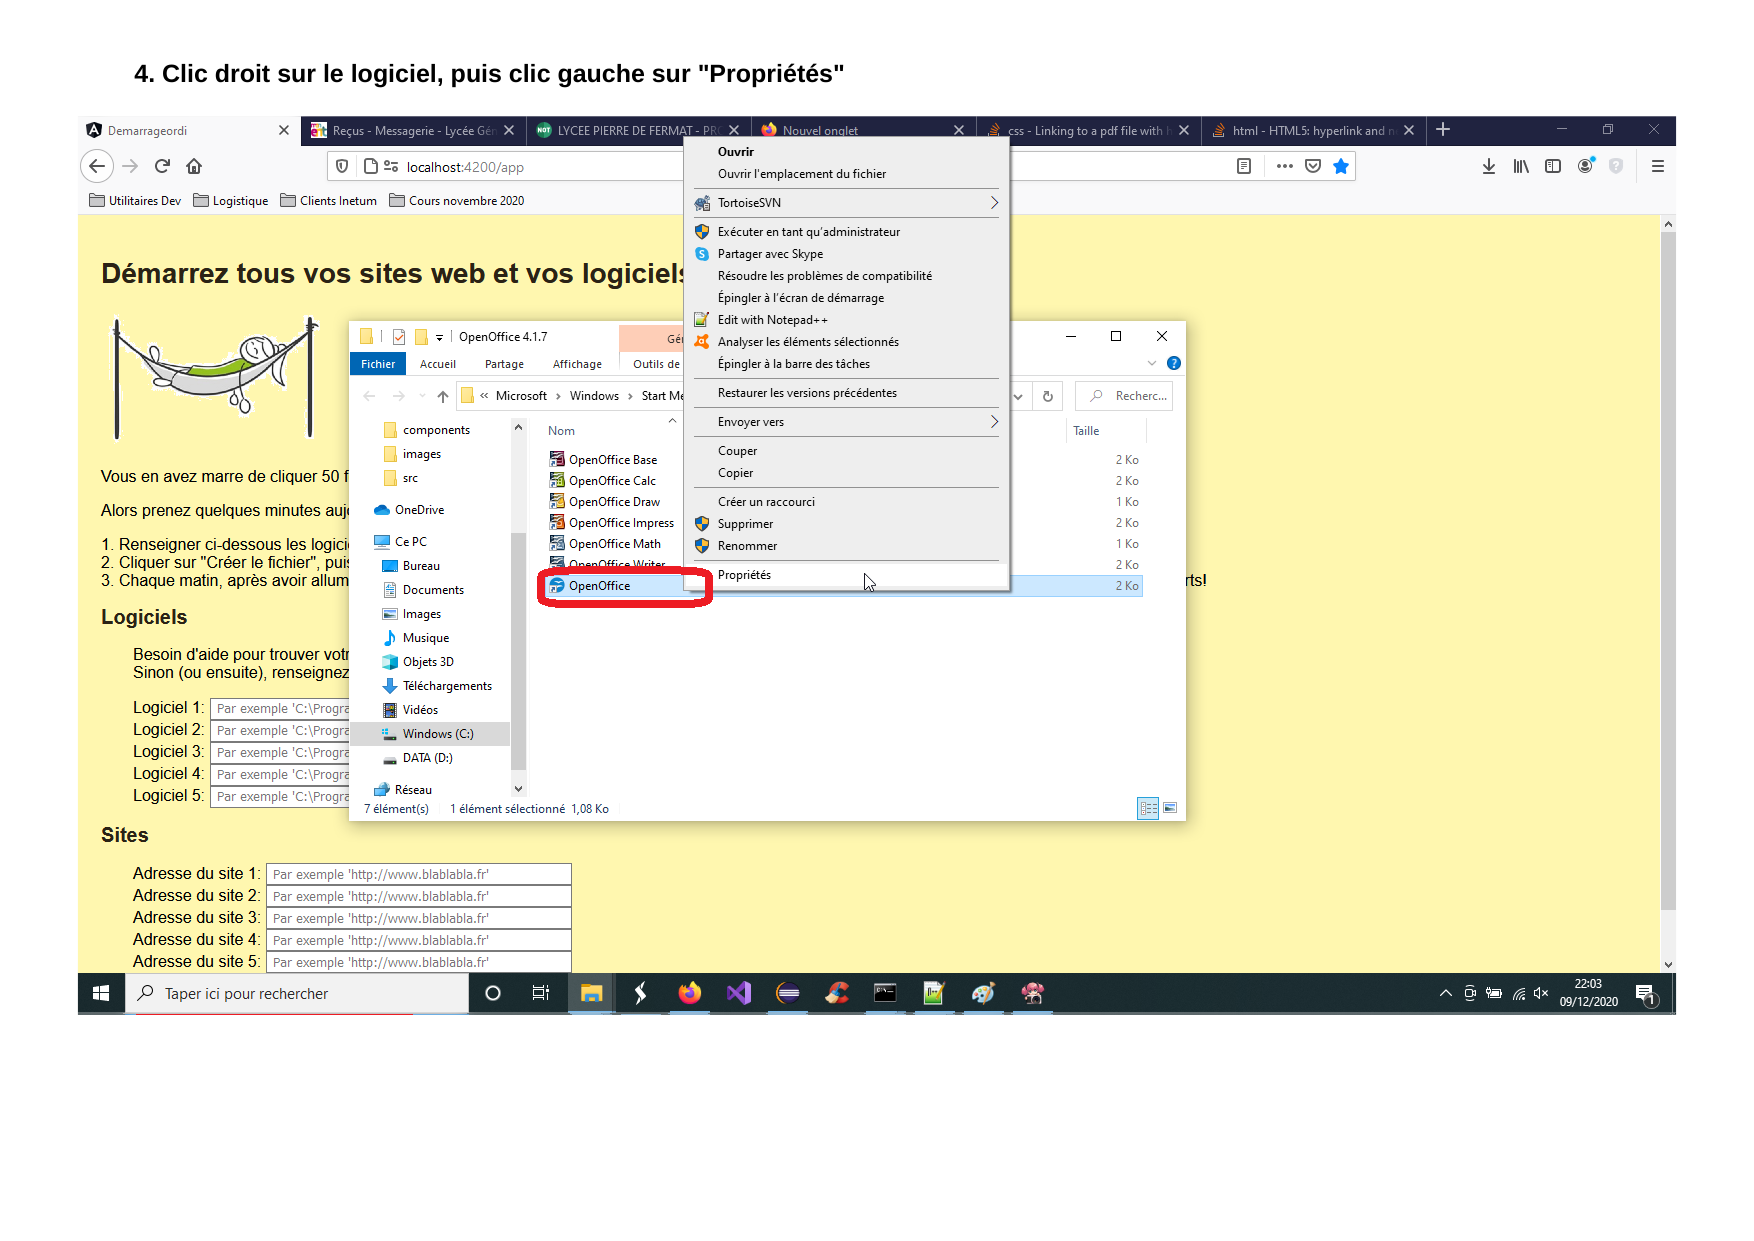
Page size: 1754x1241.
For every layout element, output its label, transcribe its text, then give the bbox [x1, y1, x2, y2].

list 4. Clic droit sur le logiciel, puis clic gauche sur "Propriétés" [97, 59, 1695, 88]
picture [77, 116, 1677, 1015]
